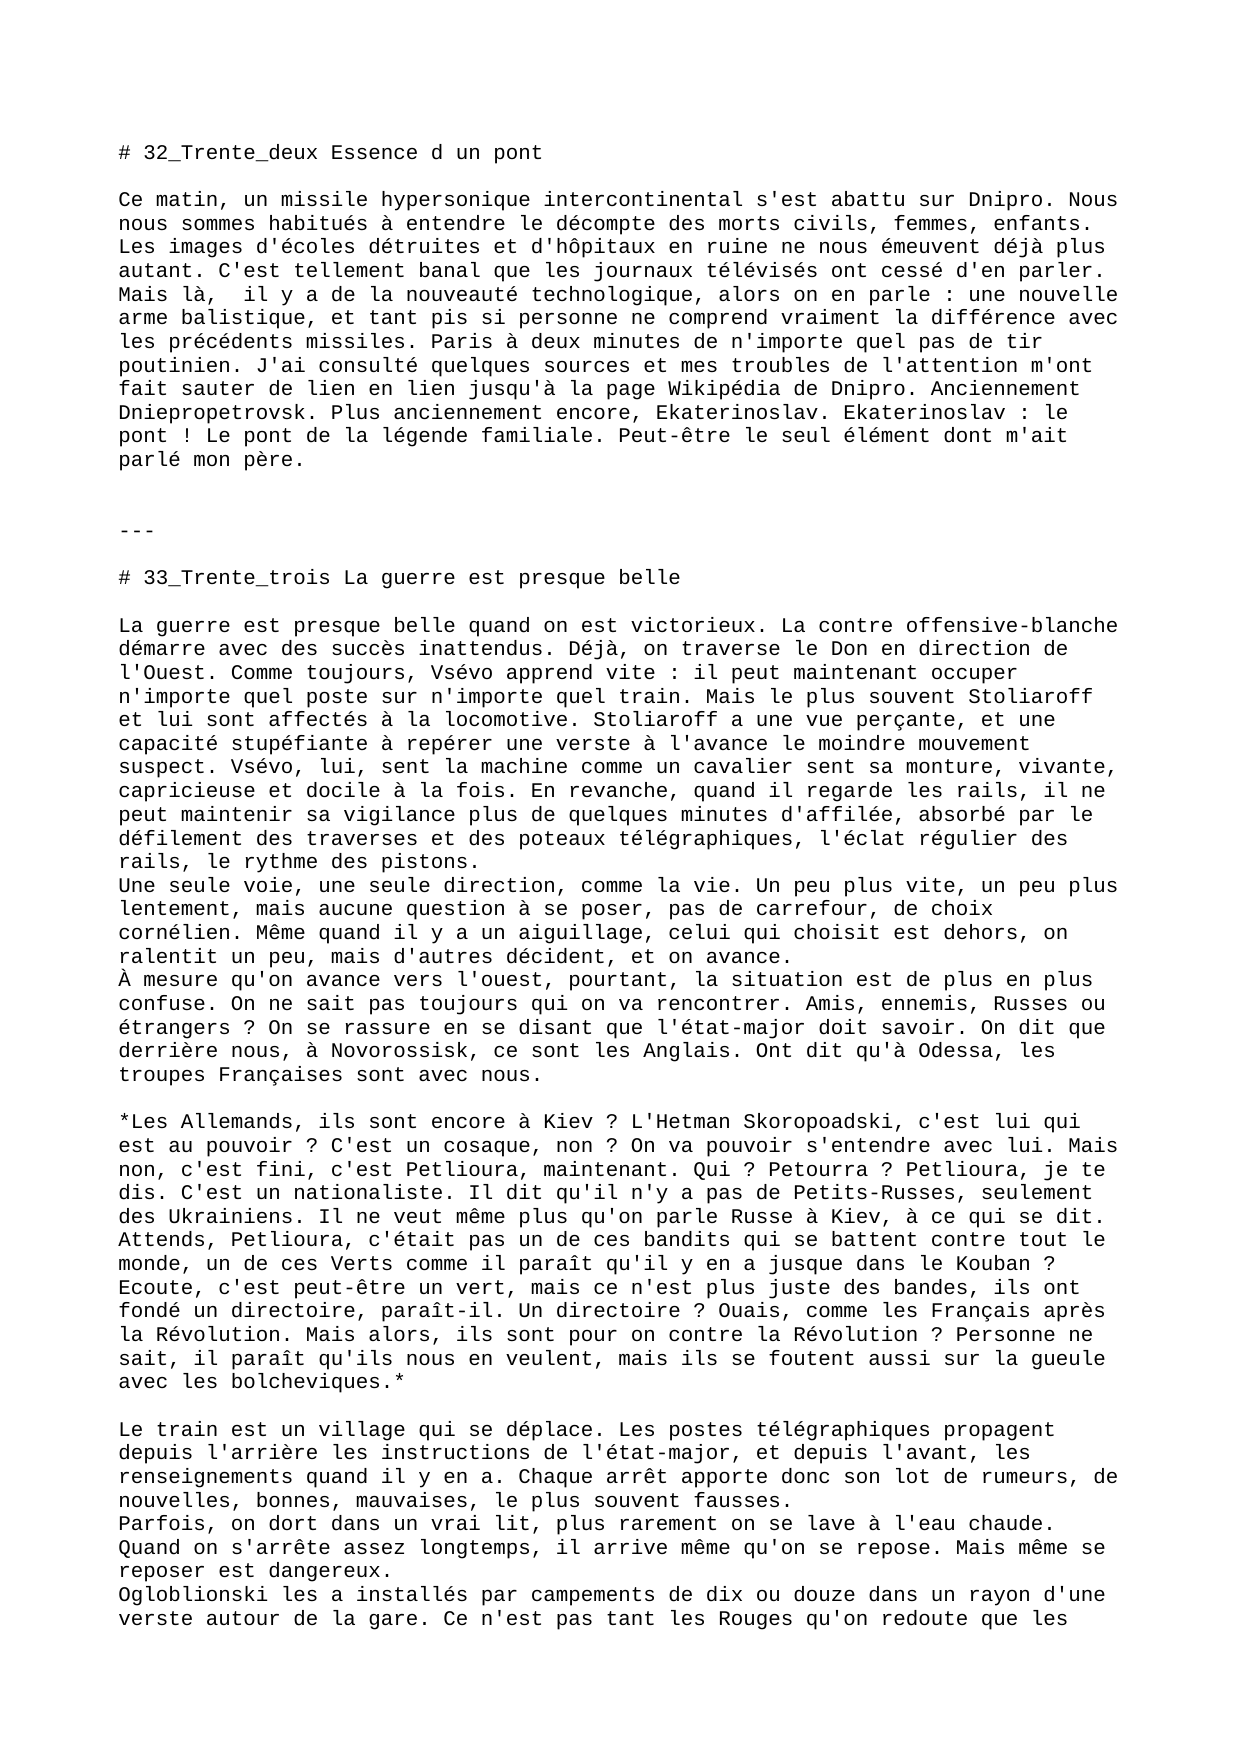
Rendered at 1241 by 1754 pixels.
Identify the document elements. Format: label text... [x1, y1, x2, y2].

text À mesure qu'on avance vers l'ouest, pourtant, la situation est de plus en plus confuse. On ne sait pas toujours qui on va rencontrer. Amis, ennemis, Russes ou étrangers ? On se rassure en se disant que l'état-major doit savoir. On dit que derrière nous, à Novorossisk, ce sont les Anglais. Ont dit qu'à Odessa, les troupes Françaises sont avec nous. [118, 969, 1122, 1088]
text Ogloblionski les a installés par campements de dix ou douze dans un rayon d'une verste autour de la gare. Ce n'est pas tant les Rouges qu'on redoute que les [118, 1584, 1122, 1631]
text Parfois, on dort dans un vrai lit, plus rarement on se lave à l'eau chaude. Quand on s'arrête assez longtemps, il arrive même qu'on se repose. Mais même se reposer est dangereux. [118, 1513, 1122, 1584]
text *Les Allemands, ils sont encore à Kiev ? L'Hetman Skoropoadski, c'est lui qui est au pouvoir ? C'est un cosaque, non ? On va pouvoir s'entendre avec lui. Mais non, c'est fini, c'est Petlioura, maintenant. Qui ? Petourra ? Petlioura, je te dis. C'est un nationaliste. Il dit qu'il n'y a pas de Petits-Russes, seulement des Ukrainiens. Il ne veut même plus qu'on parle Russe à Kiev, à ce qui se dit. Attends, Petlioura, c'était pas un de ces bandits qui se battent contre tout le monde, un de ces Verts comme il paraît qu'il y en a jusque dans le Kouban ? Ecoute, c'est peut-être un vert, mais ce n'est plus juste des bandes, ils ont fondé un directoire, paraît-il. Un directoire ? Ouais, comme les Français après la Révolution. Mais alors, ils sont pour on contre la Révolution ? Personne ne sait, il paraît qu'ils nous en veulent, mais ils se foutent aussi sur la gueule avec les bolcheviques.* [118, 1111, 1122, 1395]
text Mais là, il y a de la nouveauté technologique, alors on en parle : une nouvelle arme balistique, et tant pis si personne ne comprend vraiment la différence avec les précédents missiles. Paris à deux minutes de n'importe quel pas de tir poutinien. J'ai consulté quelques sources et mes troubles de l'attention m'ont fait sauter de lien en lien jusqu'à la page Wikipédia de Dnipro. Anciennement Dniepropetrovsk. Plus anciennement encore, Ekaterinoslav. Ekaterinoslav : le pont ! Le pont de la légende familiale. Peut-être le seul élément dont m'ait parlé mon père. [118, 284, 1122, 473]
text Le train est un village qui se déplace. Les postes télégraphiques propagent depuis l'arrière les instructions de l'état-major, et depuis l'avant, les renseignements quand il y en a. Chaque arrêt apporte donc son lot de rumeurs, de nouvelles, bonnes, mauvaises, le plus souvent fausses. [118, 1419, 1122, 1513]
text Une seule voie, une seule direction, comme la vie. Un peu plus vite, un peu plus lentement, mais aucune question à se poser, pas de carrefour, de choix cornélien. Même quand il y a un aiguillage, celui qui choisit est dehors, on ralentit un peu, mais d'autres décident, et on avance. [118, 875, 1122, 969]
text Ce matin, un missile hypersonique intercontinental s'est abattu sur Dnipro. Nous nous sommes habitués à entendre le décompte des morts civils, femmes, enfants. Les images d'écoles détruites et d'hôpitaux en ruine ne nous émeuvent déjà plus autant. C'est tellement banal que les journaux télévisés ont cessé d'en parler. [118, 189, 1122, 284]
text # 32_Trente_deux Essence d un pont [118, 142, 1122, 165]
text La guerre est presque belle quand on est victorieux. La contre offensive-blanche démarre avec des succès inattendus. Déjà, on traverse le Don en direction de l'Ouest. Comme toujours, Vsévo apprend vite : il peut maintenant occuper n'importe quel poste sur n'importe quel train. Mais le plus souvent Stoliaroff et lui sont affectés à la locomotive. Stoliaroff a une vue perçante, et une capacité stupéfiante à repérer une verste à l'avance le moindre mouvement suspect. Vsévo, lui, sent la machine comme un cavalier sent sa monture, vivante, capricieuse et docile à la fois. En revanche, quand il regarde les rails, il ne peut maintenir sa vigilance plus de quelques minutes d'affilée, absorbé par le défilement des traverses et des poteaux télégraphiques, l'éclat régulier des rails, le rythme des pistons. [118, 615, 1122, 875]
text # 33_Trente_trois La guerre est presque belle [118, 567, 1122, 591]
text --- [118, 520, 1122, 544]
